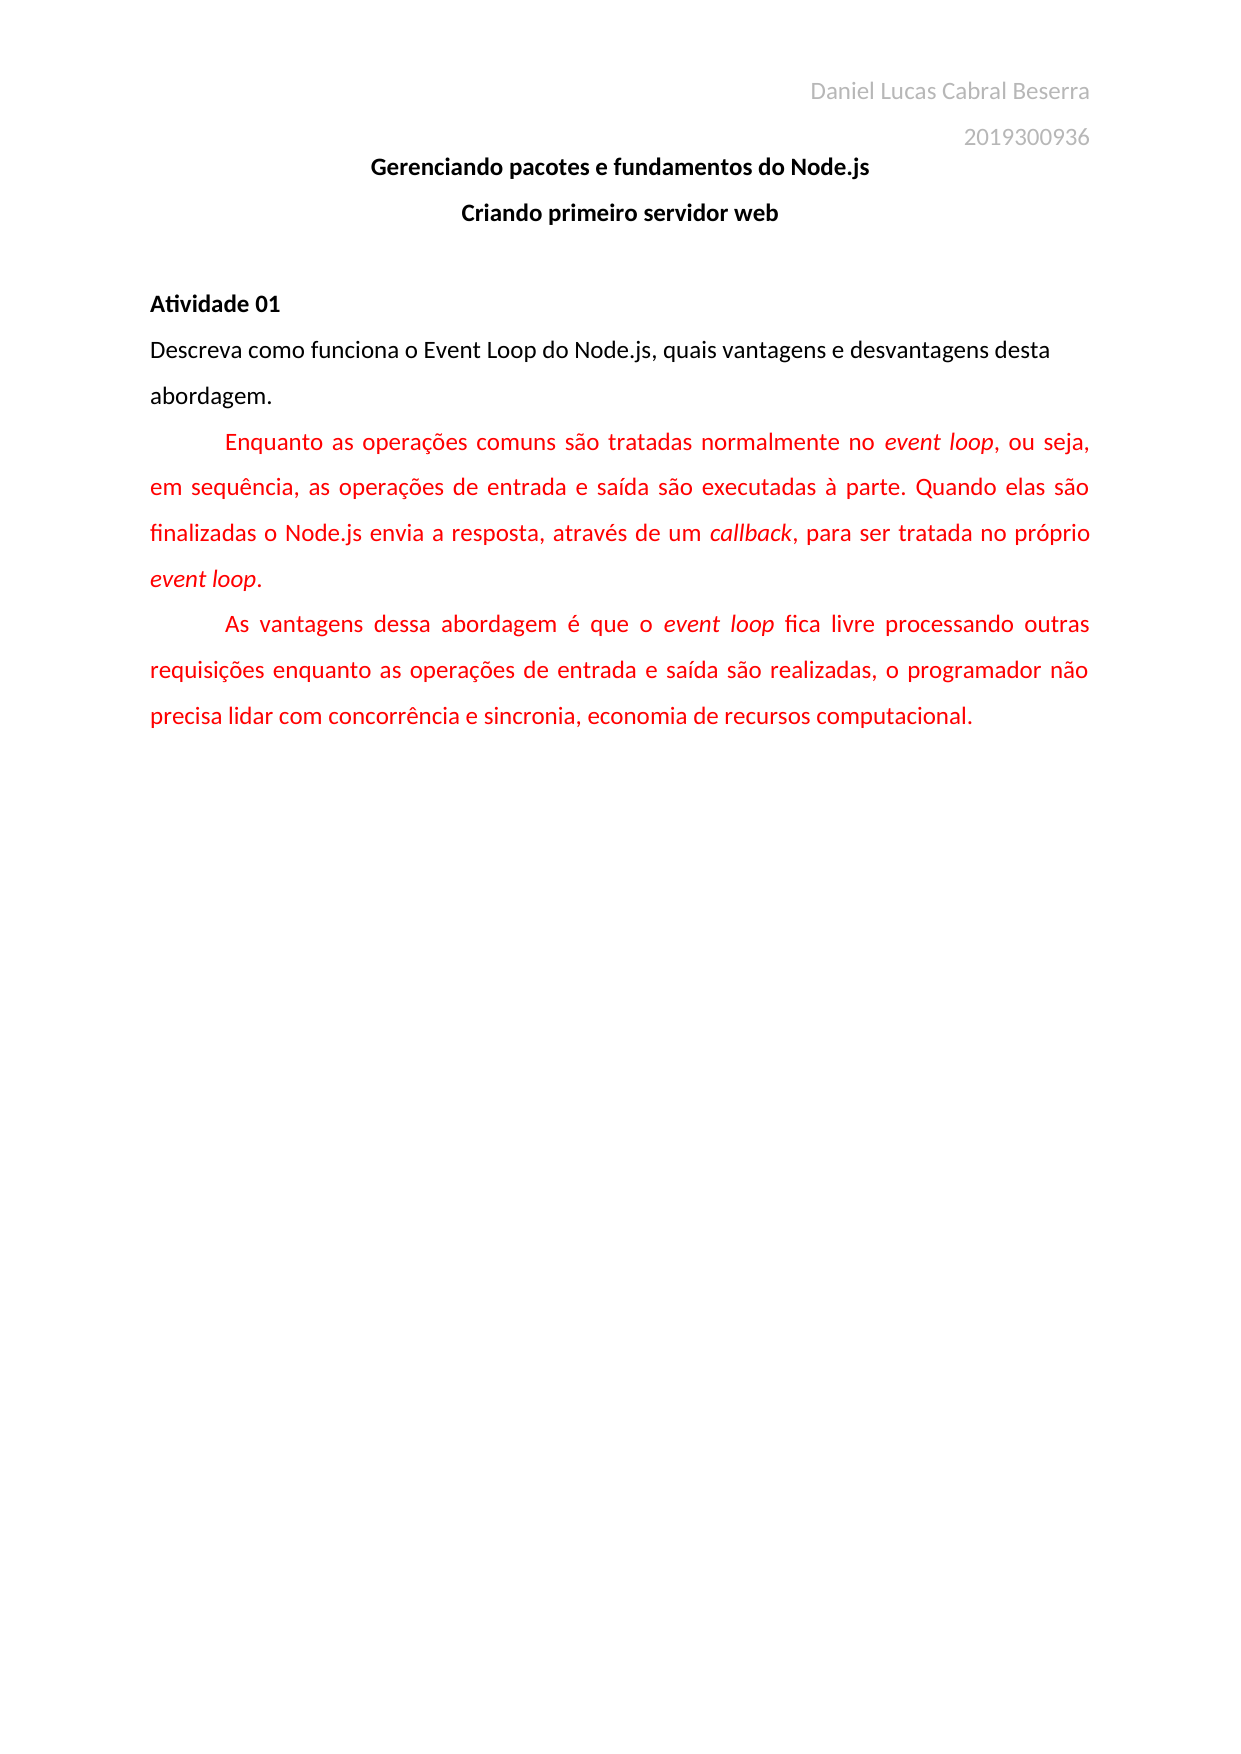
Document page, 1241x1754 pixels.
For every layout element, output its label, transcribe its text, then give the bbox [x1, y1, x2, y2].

text As vantagens dessa abordagem é que o event loop fica livre processando outras requisições enquanto as operações de entrada e saída são realizadas, o programador não precisa lidar com concorrência e sincronia, economia de recursos computacional. [150, 608, 1090, 731]
text Criando primeiro servidor web [150, 197, 1090, 227]
text Atividade 01 [150, 288, 1090, 319]
text abordagem. [150, 380, 1090, 410]
text Enquanto as operações comuns são tratadas normalmente no event loop, ou seja, em sequência, as operações de entrada e saída são executadas à parte. Quando elas são finalizadas o Node.js envia a resposta, através de um callback, para ser tratada no próprio event loop. [150, 426, 1090, 593]
text Descreva como funciona o Event Loop do Node.js, quais vantagens e desvantagens desta [150, 334, 1090, 365]
text Gerenciando pacotes e fundamentos do Node.js [150, 151, 1090, 182]
